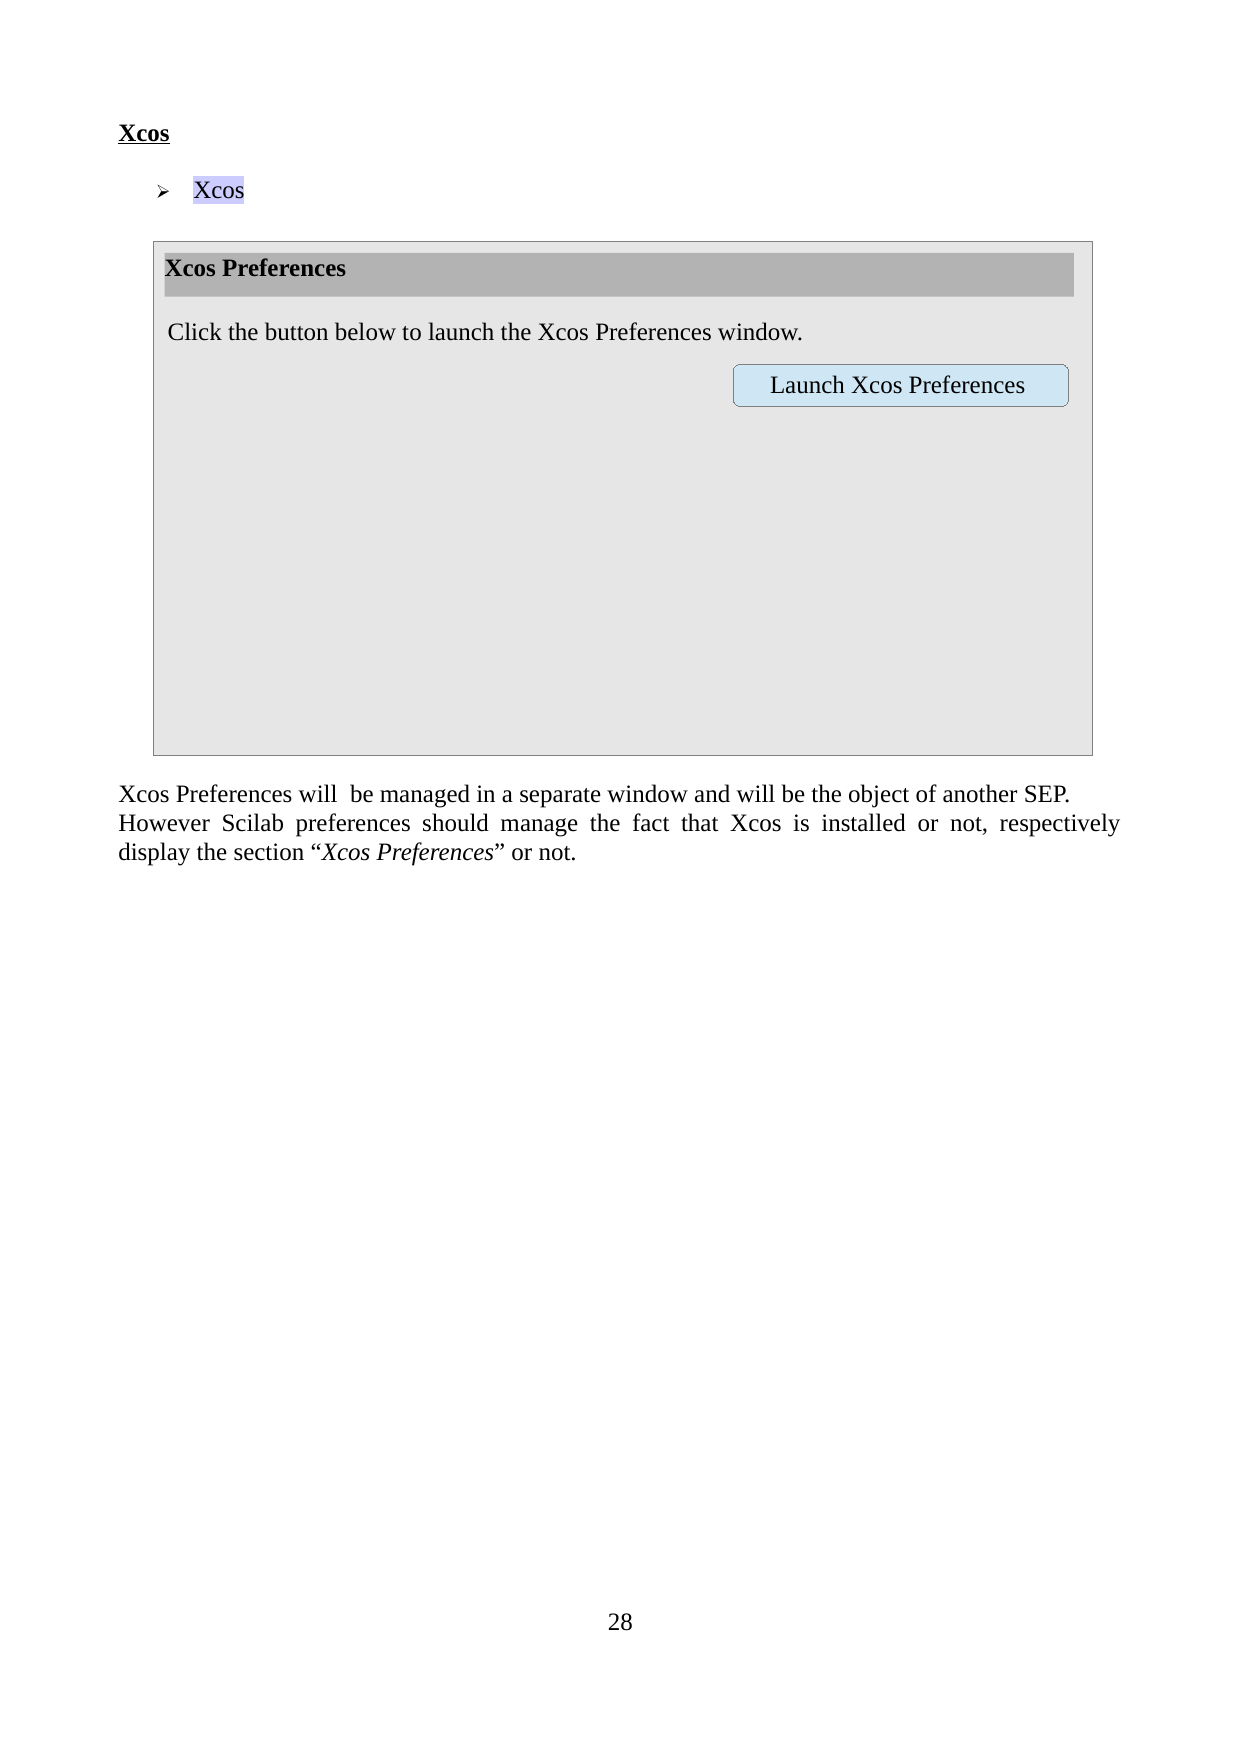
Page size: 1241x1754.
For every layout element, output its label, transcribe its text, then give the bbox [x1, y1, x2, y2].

text However Scilab preferences should manage the fact that Xcos is installed or not, respectively display the section “Xcos Preferences” or not. [118, 808, 1122, 866]
text Xcos [118, 118, 1122, 147]
text Xcos Preferences will be managed in a separate window and will be the object of another SEP. [118, 779, 1122, 808]
list Xcos [156, 176, 1122, 204]
